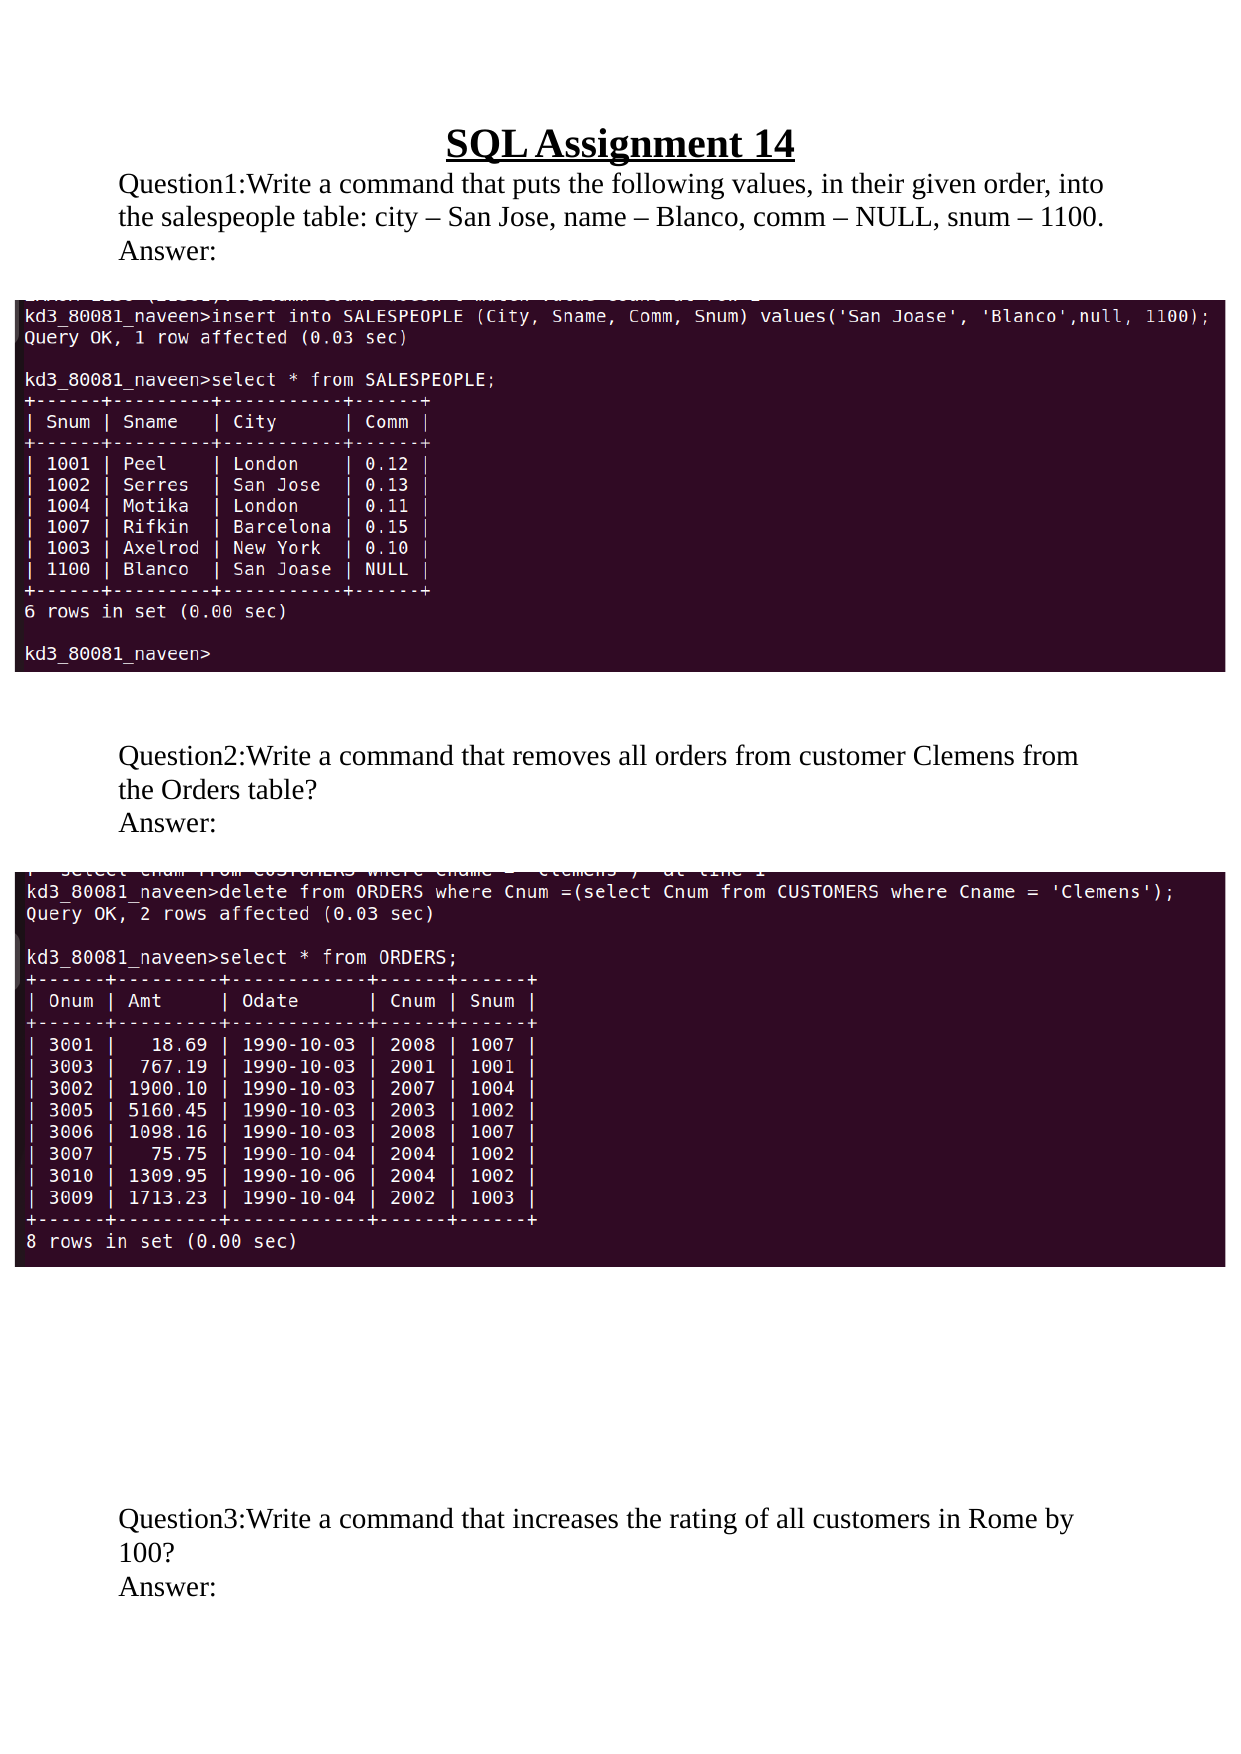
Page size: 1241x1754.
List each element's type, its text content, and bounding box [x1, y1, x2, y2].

text Question1:Write a command that puts the following values, in their given order, into the salespeople table: city – San Jose, name – Blanco, comm – NULL, snum – 1100. [118, 166, 1122, 233]
text Question3:Write a command that increases the rating of all customers in Rome by 100? [118, 1502, 1122, 1569]
text Answer: [118, 806, 1122, 839]
text Answer: [118, 233, 1122, 267]
text SQL Assignment 14 [118, 118, 1122, 166]
picture [14, 872, 1226, 1267]
text Question2:Write a command that removes all orders from customer Clemens from the Orders table? [118, 738, 1122, 806]
text Answer: [118, 1569, 1122, 1602]
picture [14, 300, 1226, 672]
